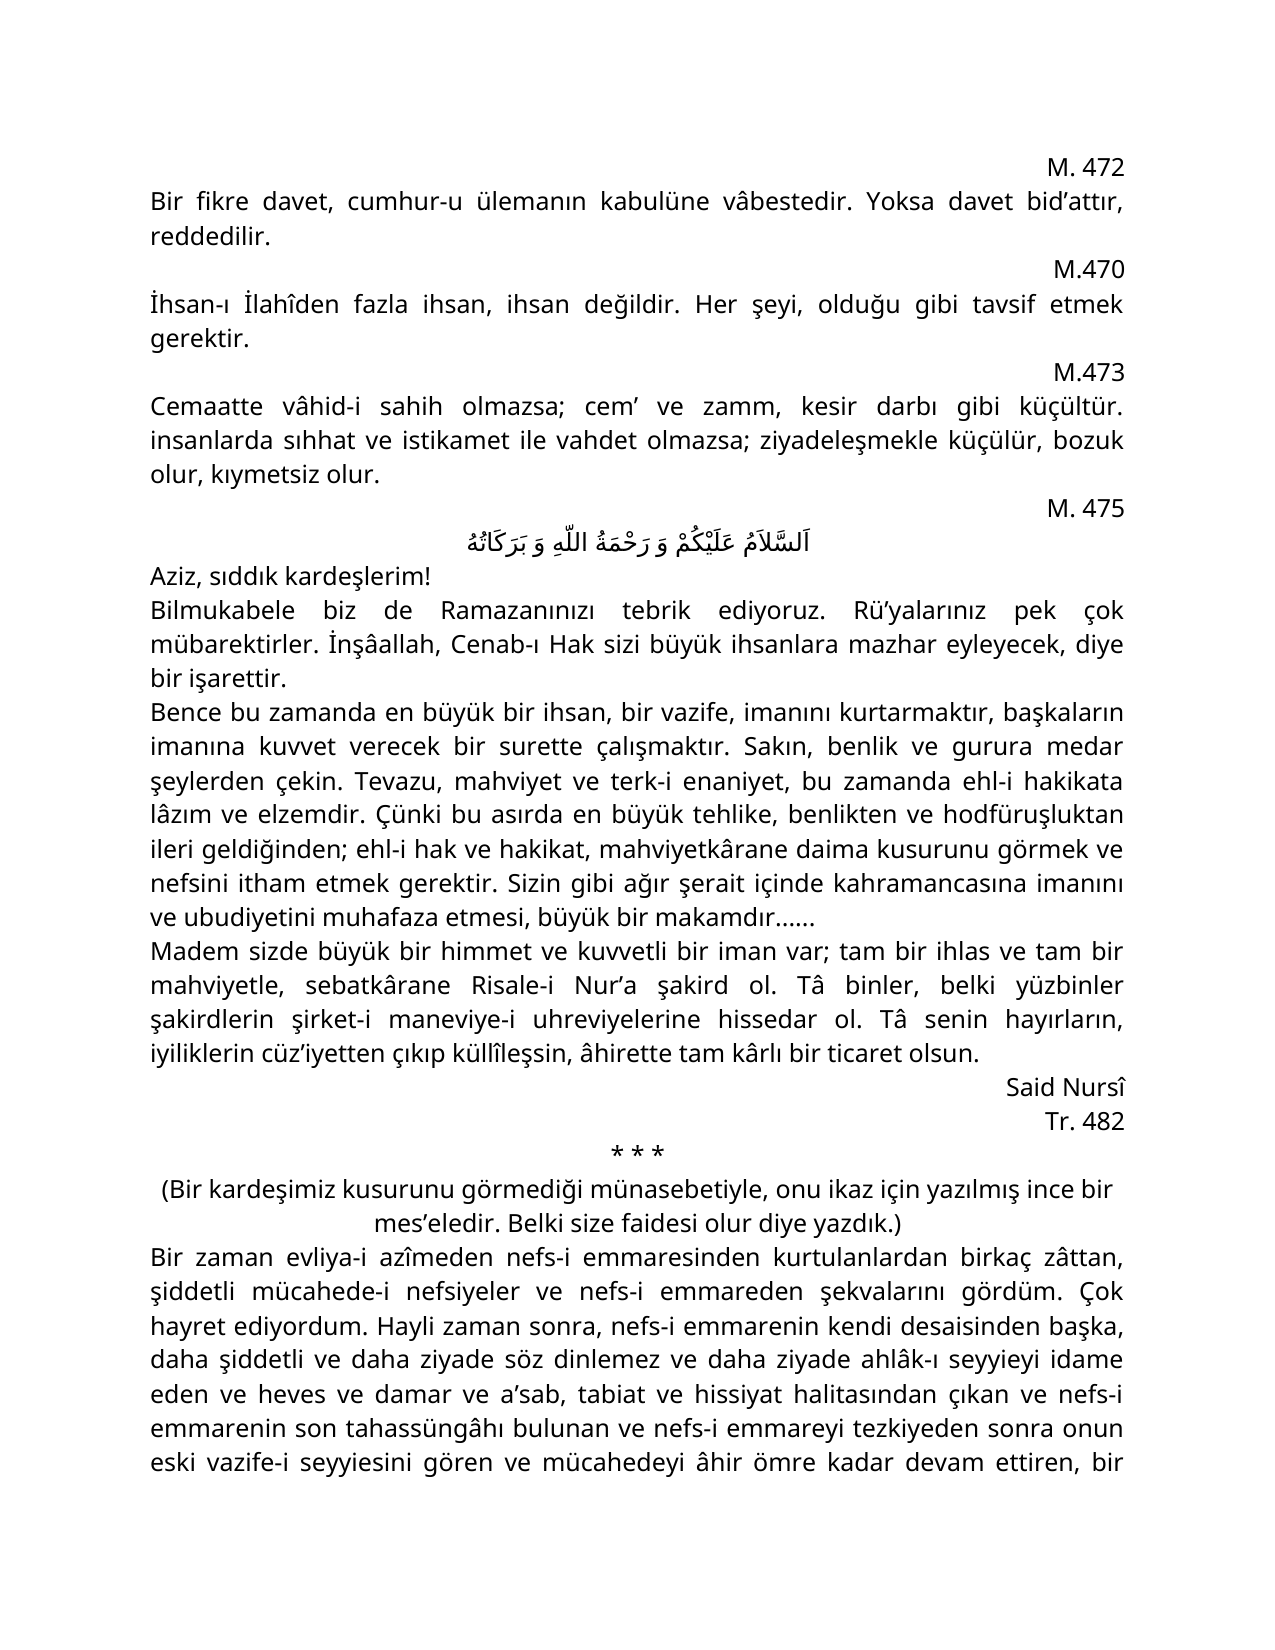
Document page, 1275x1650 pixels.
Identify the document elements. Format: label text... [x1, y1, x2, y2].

text * * * [150, 1138, 1125, 1172]
text (Bir kardeşimiz kusurunu görmediği münasebetiyle, onu ikaz için yazılmış ince bir mes’eledir. Belki size faidesi olur diye yazdık.) [150, 1172, 1125, 1240]
text Bilmukabele biz de Ramazanınızı tebrik ediyoruz. Rü’yalarınız pek çok mübarektirler. İnşâallah, Cenab-ı Hak sizi büyük ihsanlara mazhar eyleyecek, diye bir işarettir. [150, 593, 1125, 695]
text اَلسَّلاَمُ عَلَيْكُمْ وَ رَحْمَةُ اللّهِ وَ بَرَكَاتُهُ [150, 525, 1125, 559]
text Tr. 482 [150, 1104, 1125, 1138]
text Bir fikre davet, cumhur-u ülemanın kabulüne vâbestedir. Yoksa davet bid’attır, reddedilir. [150, 184, 1125, 252]
text M. 472 [150, 150, 1125, 184]
text M.470 [150, 252, 1125, 286]
text Bence bu zamanda en büyük bir ihsan, bir vazife, imanını kurtarmaktır, başkaların imanına kuvvet verecek bir surette çalışmaktır. Sakın, benlik ve gurura medar şeylerden çekin. Tevazu, mahviyet ve terk-i enaniyet, bu zamanda ehl-i hakikata lâzım ve elzemdir. Çünki bu asırda en büyük tehlike, benlikten ve hodfüruşluktan ileri geldiğinden; ehl-i hak ve hakikat, mahviyetkârane daima kusurunu görmek ve nefsini itham etmek gerektir. Sizin gibi ağır şerait içinde kahramancasına imanını ve ubudiyetini muhafaza etmesi, büyük bir makamdır...... [150, 695, 1125, 933]
text Madem sizde büyük bir himmet ve kuvvetli bir iman var; tam bir ihlas ve tam bir mahviyetle, sebatkârane Risale-i Nur’a şakird ol. Tâ binler, belki yüzbinler şakirdlerin şirket-i maneviye-i uhreviyelerine hissedar ol. Tâ senin hayırların, iyiliklerin cüz’iyetten çıkıp küllîleşsin, âhirette tam kârlı bir ticaret olsun. [150, 933, 1125, 1070]
text Aziz, sıddık kardeşlerim! [150, 559, 1125, 593]
text İhsan-ı İlahîden fazla ihsan, ihsan değildir. Her şeyi, olduğu gibi tavsif etmek gerektir. [150, 286, 1125, 354]
text Bir zaman evliya-i azîmeden nefs-i emmaresinden kurtulanlardan birkaç zâttan, şiddetli mücahede-i nefsiyeler ve nefs-i emmareden şekvalarını gördüm. Çok hayret ediyordum. Hayli zaman sonra, nefs-i emmarenin kendi desaisinden başka, daha şiddetli ve daha ziyade söz dinlemez ve daha ziyade ahlâk-ı seyyieyi idame eden ve heves ve damar ve a’sab, tabiat ve hissiyat halitasından çıkan ve nefs-i emmarenin son tahassüngâhı bulunan ve nefs-i emmareyi tezkiyeden sonra onun eski vazife-i seyyiesini gören ve mücahedeyi âhir ömre kadar devam ettiren, bir [150, 1240, 1125, 1478]
text Cemaatte vâhid-i sahih olmazsa; cem’ ve zamm, kesir darbı gibi küçültür. insanlarda sıhhat ve istikamet ile vahdet olmazsa; ziyadeleşmekle küçülür, bozuk olur, kıymetsiz olur. [150, 388, 1125, 491]
text M. 475 [150, 491, 1125, 525]
text Said Nursî [150, 1070, 1125, 1104]
text M.473 [150, 354, 1125, 388]
